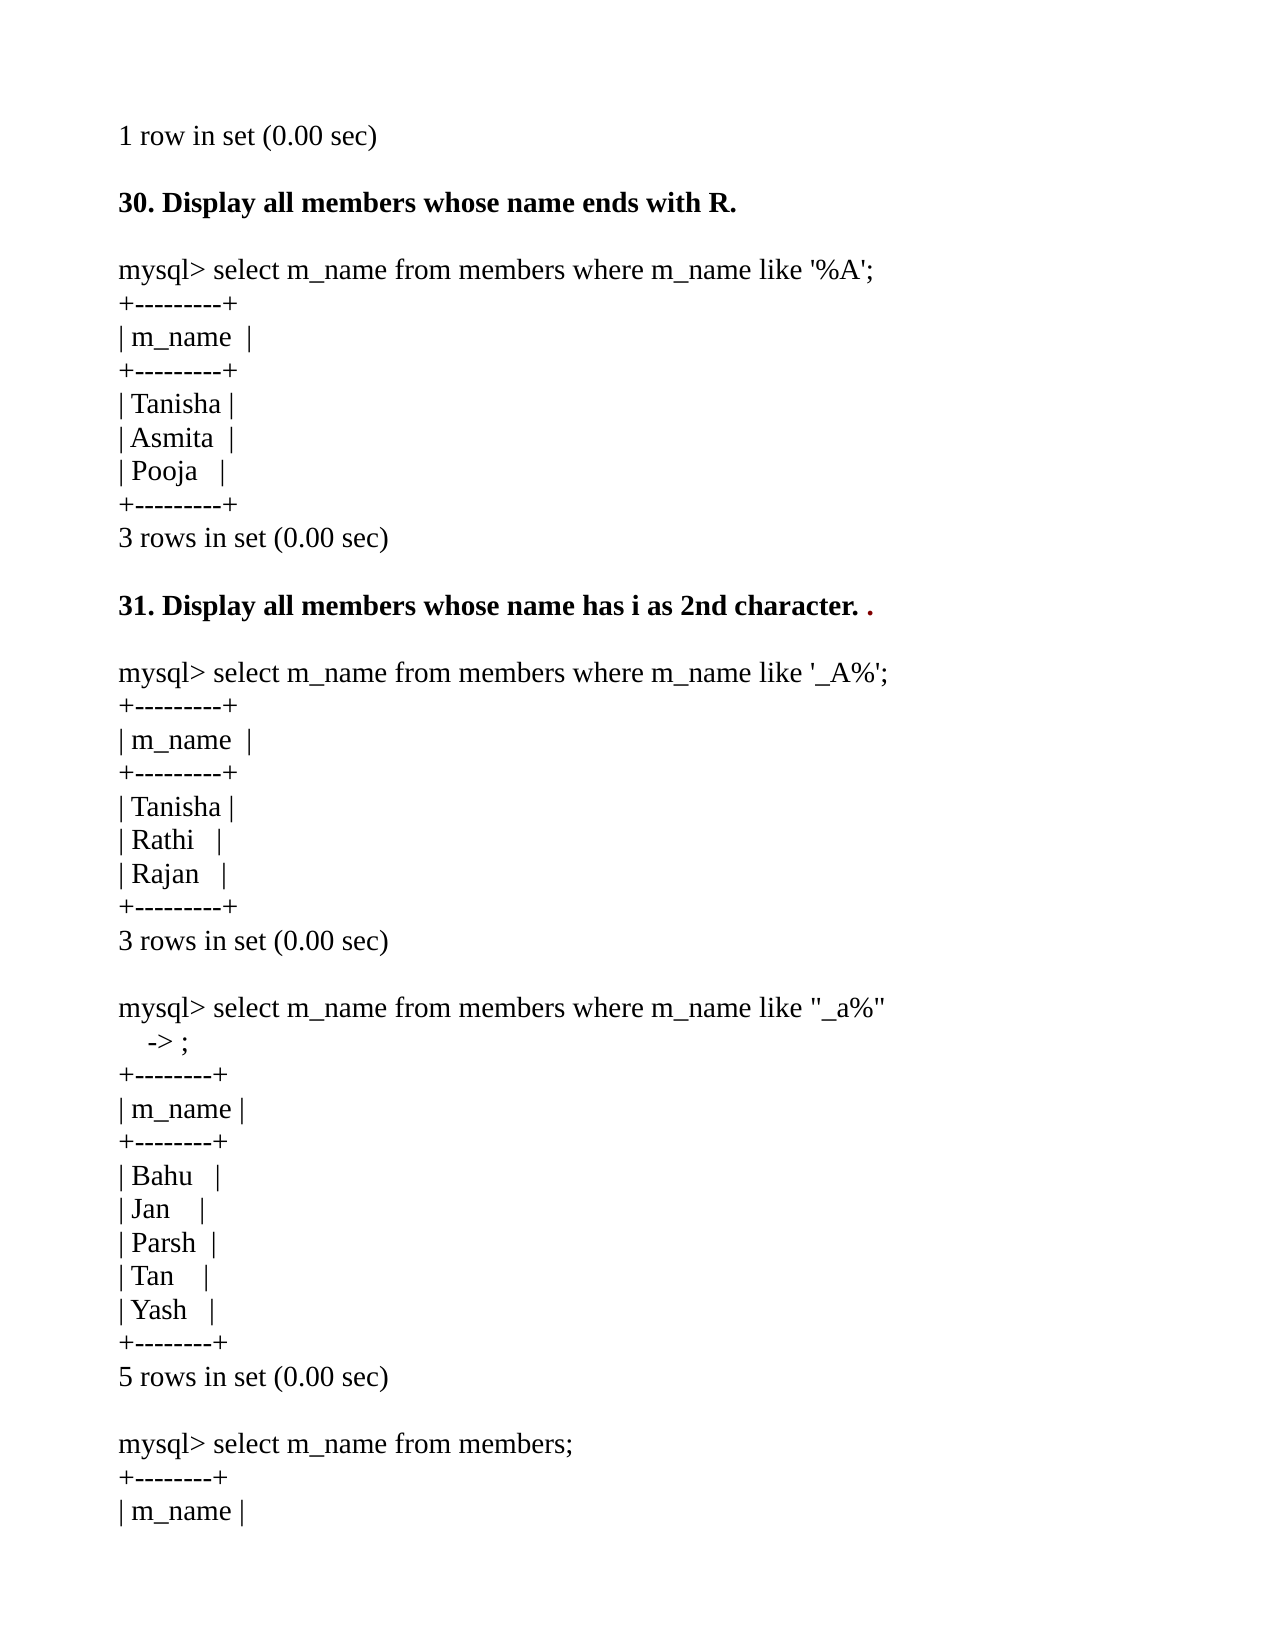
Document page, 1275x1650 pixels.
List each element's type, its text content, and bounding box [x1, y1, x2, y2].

text 3 rows in set (0.00 sec) [118, 923, 1157, 957]
text 31. Display all members whose name has i as 2nd character. . [118, 588, 1157, 621]
text 5 rows in set (0.00 sec) [118, 1359, 1157, 1393]
text +--------+ [118, 1124, 1157, 1158]
text | m_name | [118, 319, 1157, 353]
text | Parsh | [118, 1225, 1157, 1258]
text mysql> select m_name from members where m_name like "_a%" [118, 990, 1157, 1024]
text 3 rows in set (0.00 sec) [118, 521, 1157, 554]
text +---------+ [118, 889, 1157, 923]
text +---------+ [118, 487, 1157, 521]
text +--------+ [118, 1460, 1157, 1493]
text | Yash | [118, 1292, 1157, 1326]
text 1 row in set (0.00 sec) [118, 118, 1157, 152]
text | Pooja | [118, 453, 1157, 487]
text -> ; [118, 1024, 1157, 1057]
text +---------+ [118, 755, 1157, 789]
text mysql> select m_name from members; [118, 1426, 1157, 1460]
text mysql> select m_name from members where m_name like '_A%'; [118, 655, 1157, 688]
text 30. Display all members whose name ends with R. [118, 185, 1157, 219]
text | m_name | [118, 1091, 1157, 1124]
text | Tanisha | [118, 789, 1157, 822]
text +---------+ [118, 353, 1157, 386]
text mysql> select m_name from members where m_name like '%A'; [118, 252, 1157, 286]
text | Rathi | [118, 822, 1157, 856]
text +---------+ [118, 286, 1157, 319]
text | Tan | [118, 1258, 1157, 1292]
text +--------+ [118, 1057, 1157, 1091]
text | Bahu | [118, 1158, 1157, 1191]
text | Jan | [118, 1191, 1157, 1225]
text | Tanisha | [118, 386, 1157, 420]
text +---------+ [118, 688, 1157, 722]
text +--------+ [118, 1326, 1157, 1359]
text | m_name | [118, 722, 1157, 755]
text | Asmita | [118, 420, 1157, 453]
text | m_name | [118, 1493, 1157, 1527]
text | Rajan | [118, 856, 1157, 889]
